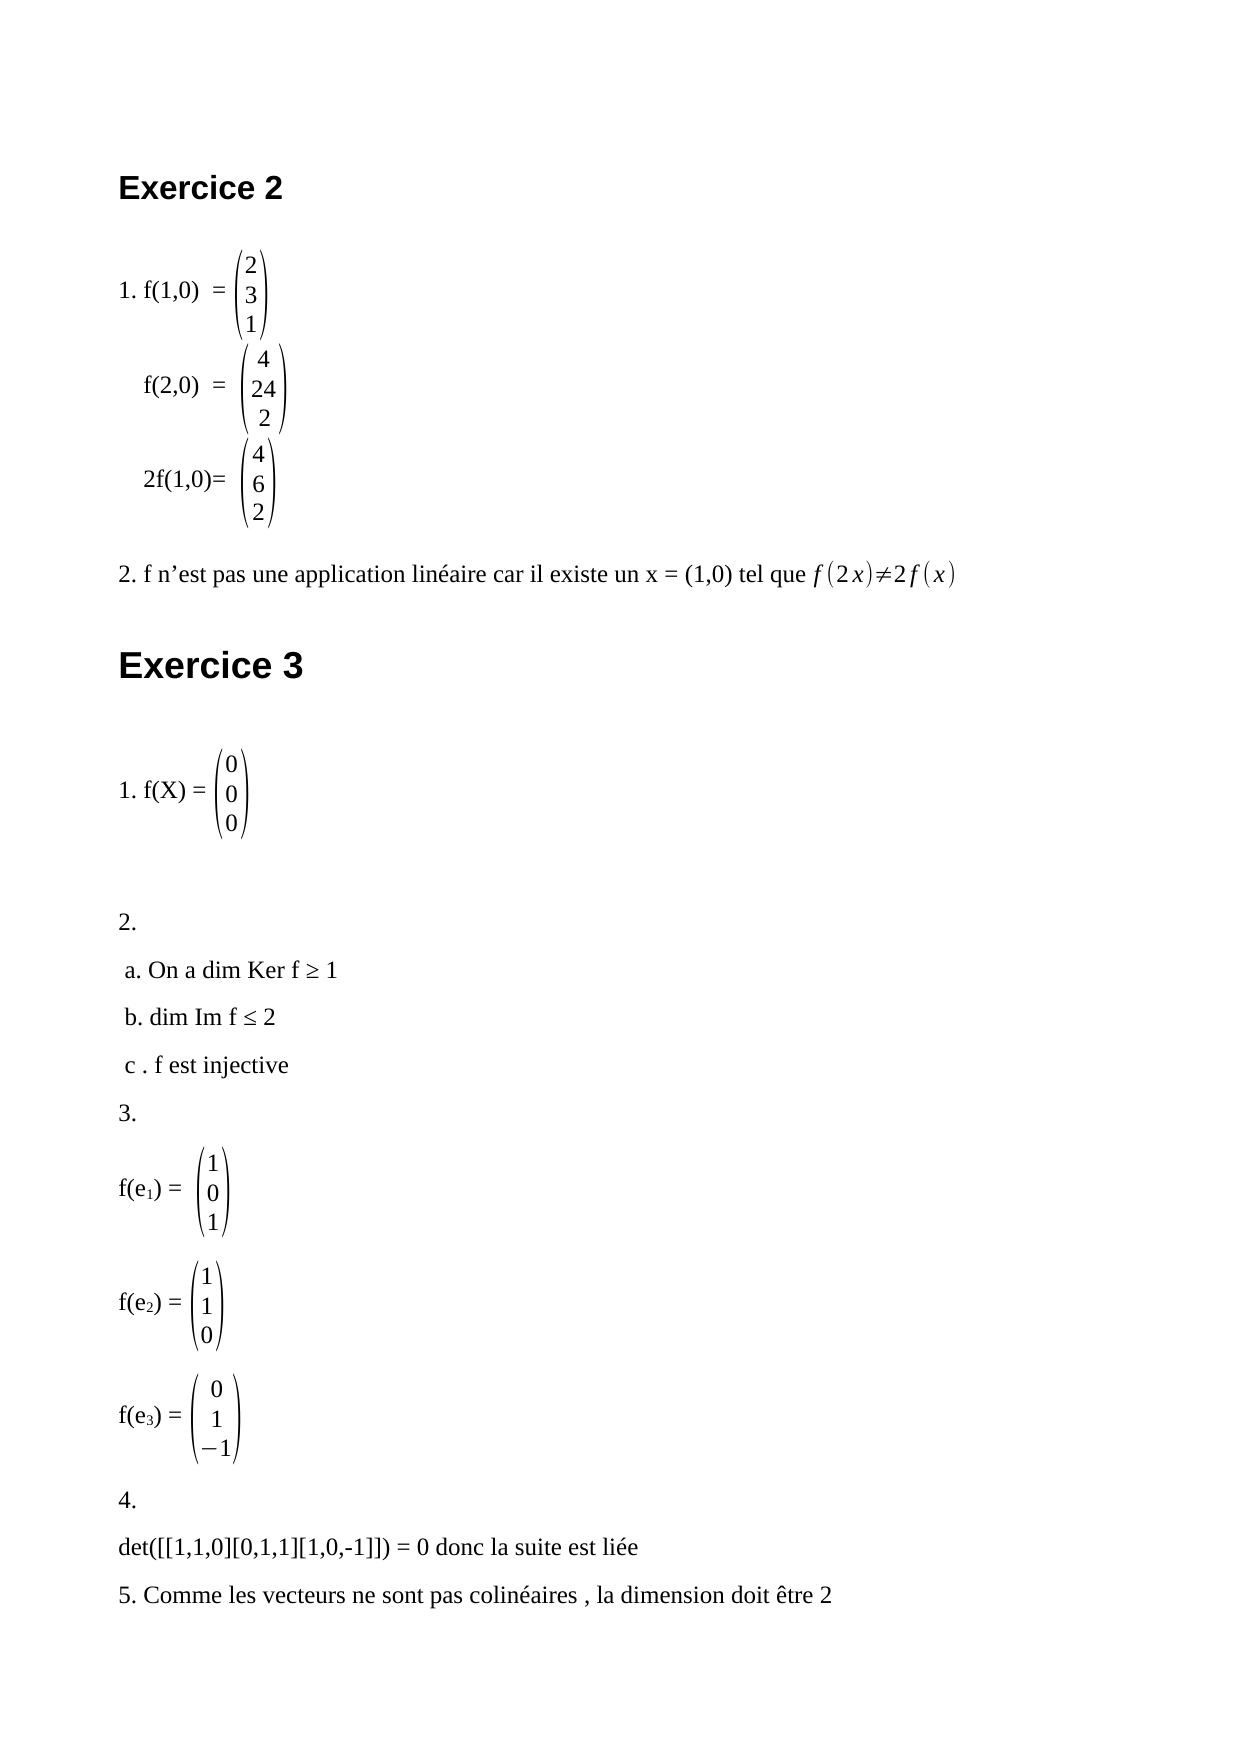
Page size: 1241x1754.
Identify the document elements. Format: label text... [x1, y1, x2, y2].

text 1. f(1,0) = [118, 247, 1122, 342]
text 4. [118, 1485, 1122, 1513]
text 2f(1,0)= [118, 436, 1122, 530]
text f(e3) = [118, 1372, 1122, 1466]
text f(2,0) = [118, 342, 1122, 436]
text 2. [118, 907, 1122, 936]
text 5. Comme les vecteurs ne sont pas colinéaires , la dimension doit être 2 [118, 1580, 1122, 1609]
text a. On a dim Ker f ≥ 1 [118, 955, 1122, 984]
text c . f est injective [118, 1050, 1122, 1079]
text b. dim Im f ≤ 2 [118, 1002, 1122, 1031]
text det([[1,1,0][0,1,1][1,0,-1]]) = 0 donc la suite est liée [118, 1532, 1122, 1561]
text 1. f(X) = [118, 747, 1122, 841]
subtitle Exercice 3 [118, 643, 1122, 686]
text f(e2) = [118, 1258, 1122, 1353]
subtitle Exercice 2 [118, 168, 1122, 206]
text 3. [118, 1098, 1122, 1126]
text f(e1) = [118, 1145, 1122, 1239]
text 2. f n’est pas une application linéaire car il existe un x = (1,0) tel que [118, 559, 1122, 589]
